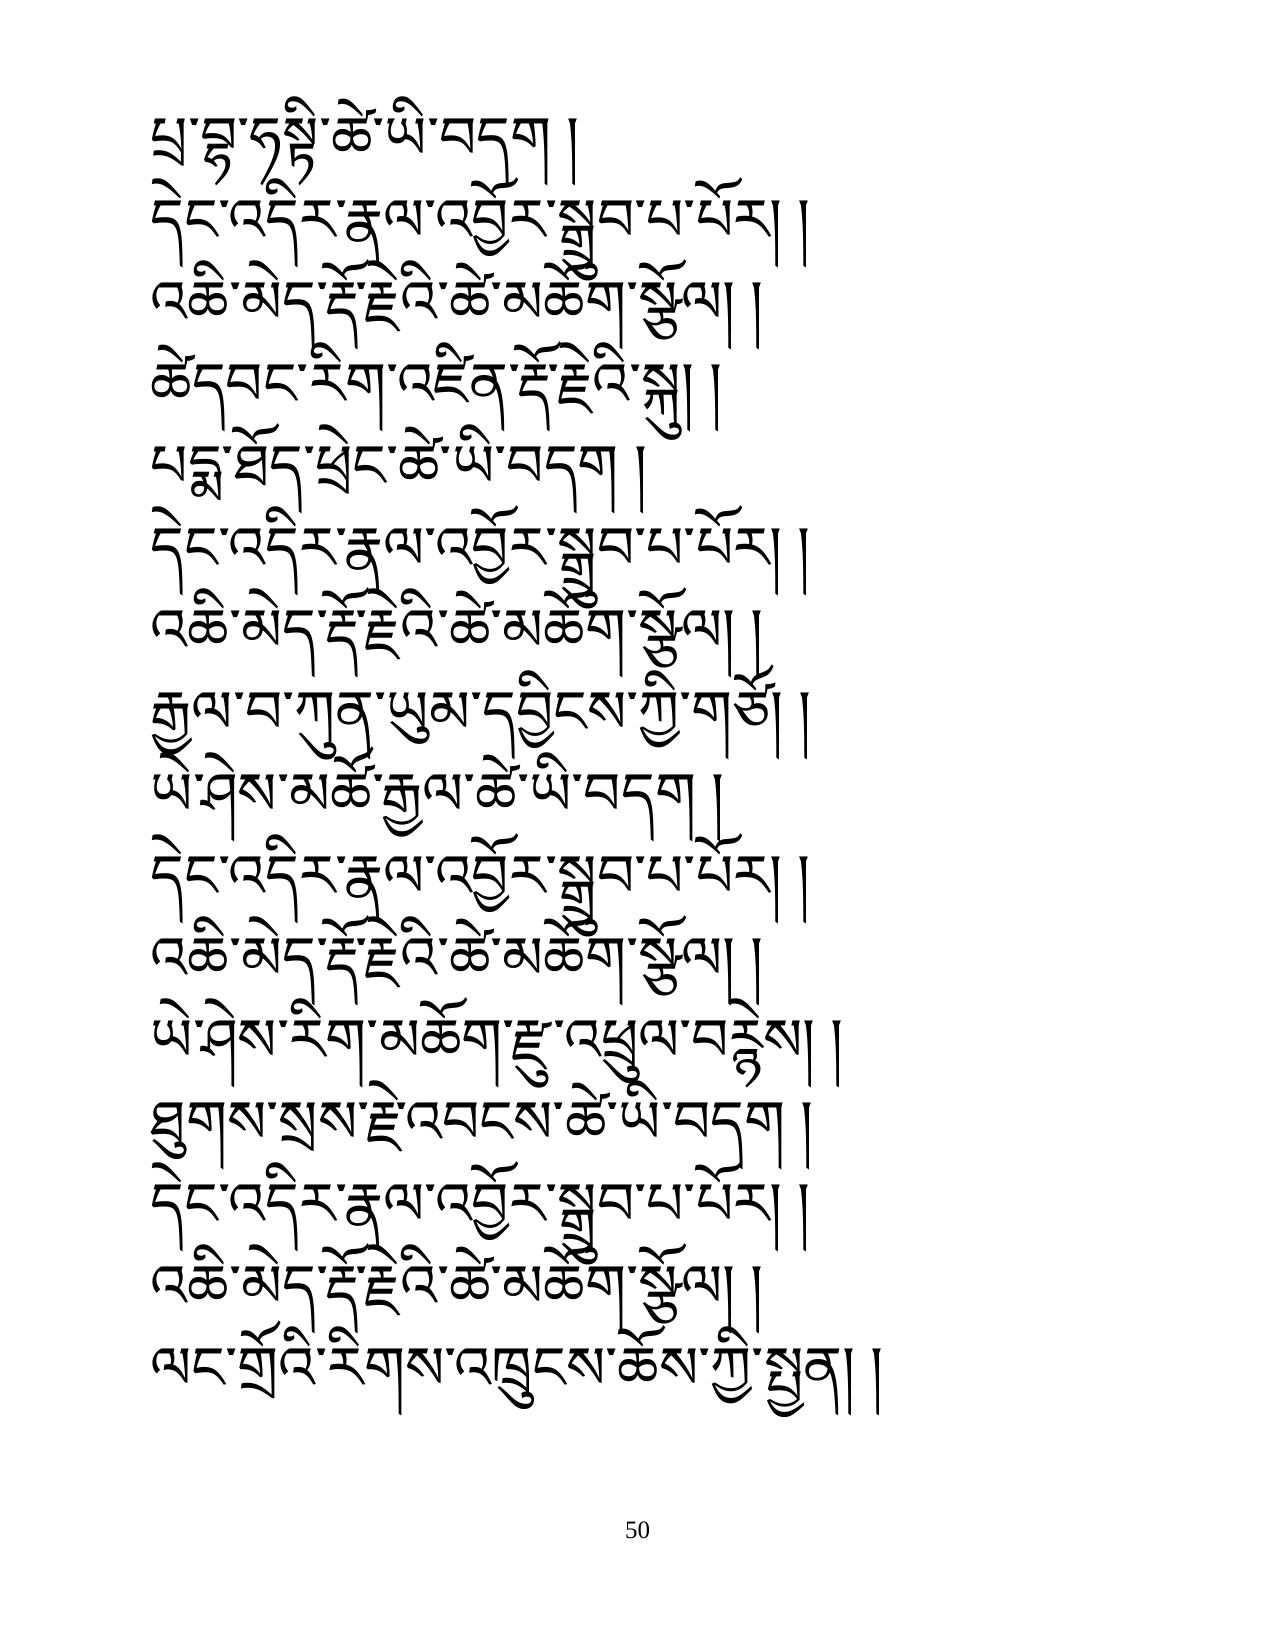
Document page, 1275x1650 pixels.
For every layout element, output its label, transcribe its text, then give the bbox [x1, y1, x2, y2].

text པདྨ་ཐོད་ཕྲེང་ཚེ་ཡི་བདག ། [151, 434, 1169, 510]
text པྲ་བྷ་ཧསྟི་ཚེ་ཡི་བདག ། [151, 106, 1169, 182]
text ཡེ་ཤེས་རིག་མཆོག་རྫུ་འཕྲུལ་བཪྙེས། ། [151, 1008, 1169, 1084]
text རྒྱལ་བ་ཀུན་ཡུམ་དབྱིངས་ཀྱི་གཙོ། ། [151, 680, 1169, 756]
text དེང་འདིར་རྣལ་འབྱོར་སྒྲུབ་པ་པོར། ། [151, 516, 1169, 592]
text འཆི་མེད་རྡོ་རྗེའི་ཚེ་མཆོག་སྩོལ། ། [151, 598, 1169, 674]
text ཚེདབང་རིག་འཛིན་རྡོ་རྗེའི་སྐུ། ། [151, 352, 1169, 428]
text དེང་འདིར་རྣལ་འབྱོར་སྒྲུབ་པ་པོར། ། [151, 844, 1169, 920]
text འཆི་མེད་རྡོ་རྗེའི་ཚེ་མཆོག་སྩོལ། ། [151, 926, 1169, 1002]
text ལང་གྲོའི་རིགས་འཁྲུངས་ཆོས་ཀྱི་སྤྱན། ། [151, 1336, 1169, 1412]
text ཐུགས་སྲས་རྗེ་འབངས་ཚེ་ཡི་བདག ། [151, 1090, 1169, 1166]
text འཆི་མེད་རྡོ་རྗེའི་ཚེ་མཆོག་སྩོལ། ། [151, 1254, 1169, 1330]
text ཡེ་ཤེས་མཚོ་རྒྱལ་ཚེ་ཡི་བདག ། [151, 762, 1169, 838]
text དེང་འདིར་རྣལ་འབྱོར་སྒྲུབ་པ་པོར། ། [151, 188, 1169, 264]
text དེང་འདིར་རྣལ་འབྱོར་སྒྲུབ་པ་པོར། ། [151, 1172, 1169, 1248]
text འཆི་མེད་རྡོ་རྗེའི་ཚེ་མཆོག་སྩོལ། ། [151, 270, 1169, 346]
